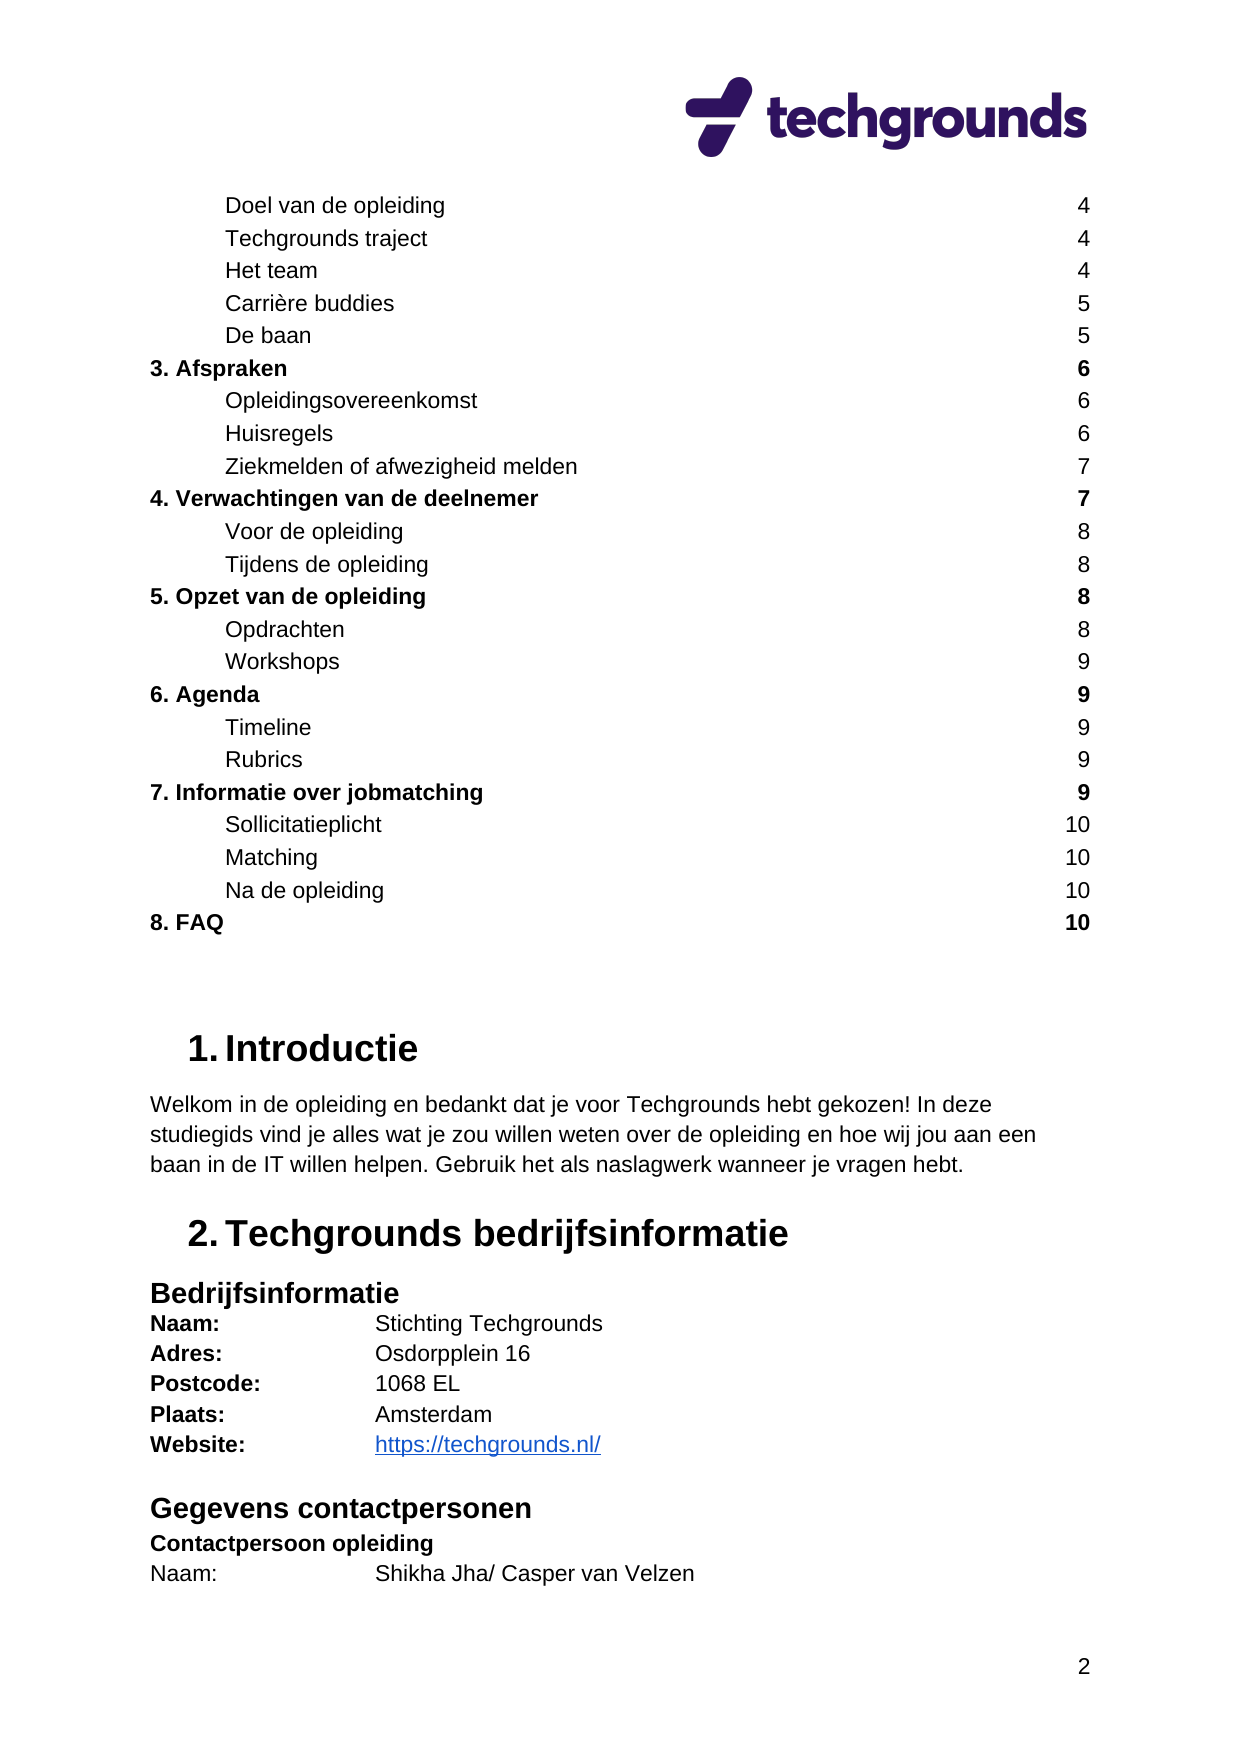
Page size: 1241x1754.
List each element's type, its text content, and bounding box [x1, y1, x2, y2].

text Het team 4 [225, 257, 1090, 283]
text Huisregels 6 [225, 420, 1090, 446]
text Opdrachten 8 [225, 616, 1090, 642]
text Welkom in de opleiding en bedankt dat je voor Techgrounds hebt gekozen! In deze studiegids vind je alles wat je zou willen weten over de opleiding en hoe wij jou aan een baan in de IT willen helpen. Gebruik het als naslagwerk wanneer je vragen hebt. [150, 1091, 1090, 1178]
subtitle Techgrounds bedrijfsinformatie [187, 1212, 1090, 1255]
text Carrière buddies 5 [225, 290, 1090, 316]
text Postcode: 1068 EL [150, 1370, 1090, 1397]
text Matching 10 [225, 844, 1090, 870]
text Naam: Stichting Techgrounds [150, 1310, 1090, 1336]
text Sollicitatieplicht 10 [225, 811, 1090, 838]
text Opleidingsovereenkomst 6 [225, 387, 1090, 414]
picture [685, 77, 1087, 157]
text 6. Agenda 9 [150, 681, 1090, 707]
text 4. Verwachtingen van de deelnemer 7 [150, 485, 1090, 512]
text Contactpersoon opleiding [150, 1530, 1090, 1556]
text 7. Informatie over jobmatching 9 [150, 779, 1090, 805]
text 5. Opzet van de opleiding 8 [150, 583, 1090, 609]
text 3. Afspraken 6 [150, 355, 1090, 381]
subtitle Bedrijfsinformatie [150, 1276, 1090, 1310]
text 8. FAQ 10 [150, 909, 1090, 936]
text Website: https://techgrounds.nl/ [150, 1431, 1090, 1457]
text Adres: Osdorpplein 16 [150, 1340, 1090, 1366]
text Ziekmelden of afwezigheid melden 7 [225, 453, 1090, 479]
text Tijdens de opleiding 8 [225, 551, 1090, 577]
text Workshops 9 [225, 648, 1090, 675]
text Na de opleiding 10 [225, 877, 1090, 903]
text Timeline 9 [225, 713, 1090, 740]
text Techgrounds traject 4 [225, 224, 1090, 251]
text Doel van de opleiding 4 [225, 192, 1090, 218]
text Voor de opleiding 8 [225, 518, 1090, 544]
text Plaats: Amsterdam [150, 1401, 1090, 1427]
subtitle Gegevens contactpersonen [150, 1491, 1090, 1525]
subtitle Introductie [187, 1026, 1090, 1069]
text Rubrics 9 [225, 746, 1090, 772]
text Naam: Shikha Jha/ Casper van Velzen [150, 1560, 1090, 1586]
text De baan 5 [225, 322, 1090, 349]
